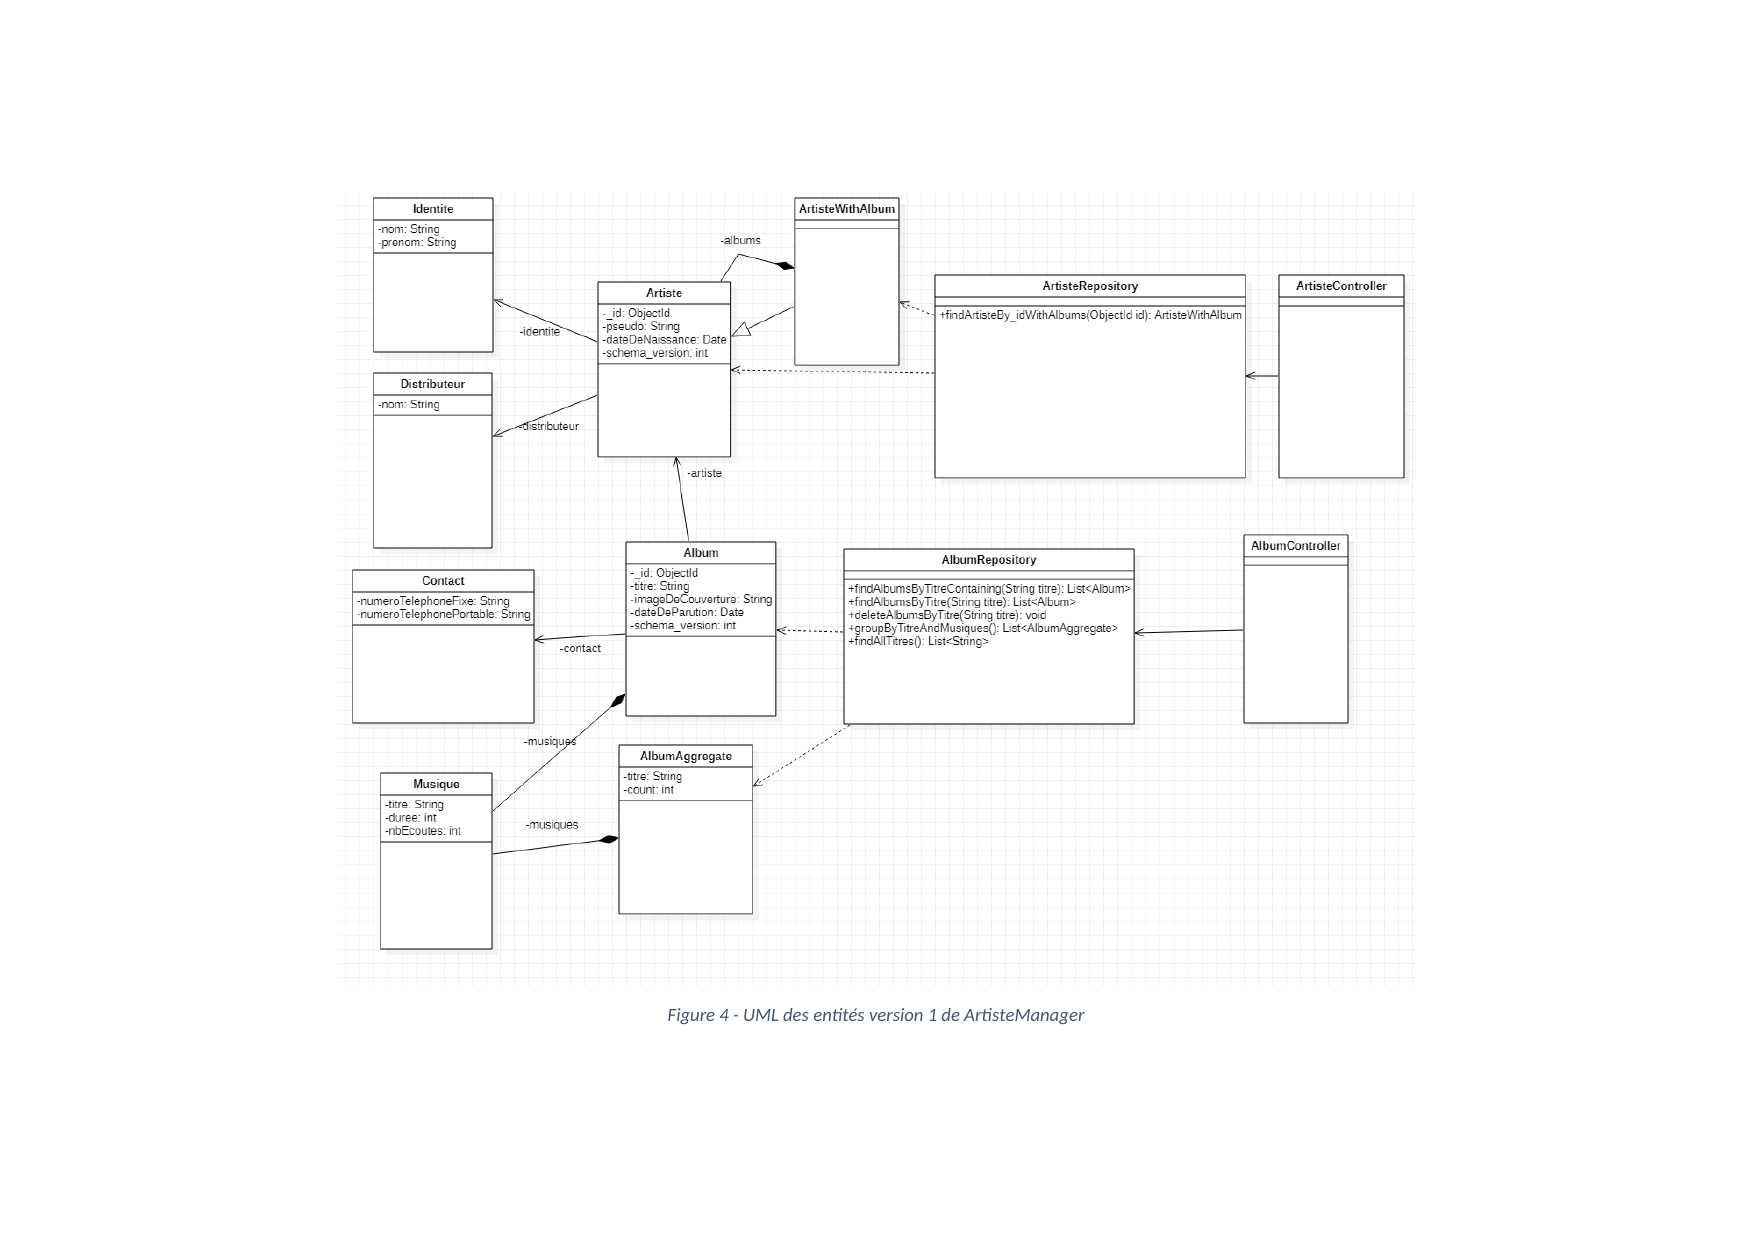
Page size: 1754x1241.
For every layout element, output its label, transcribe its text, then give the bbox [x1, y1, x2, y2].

text Figure 4 - UML des entités version 1 de ArtisteManager [148, 1003, 1606, 1026]
